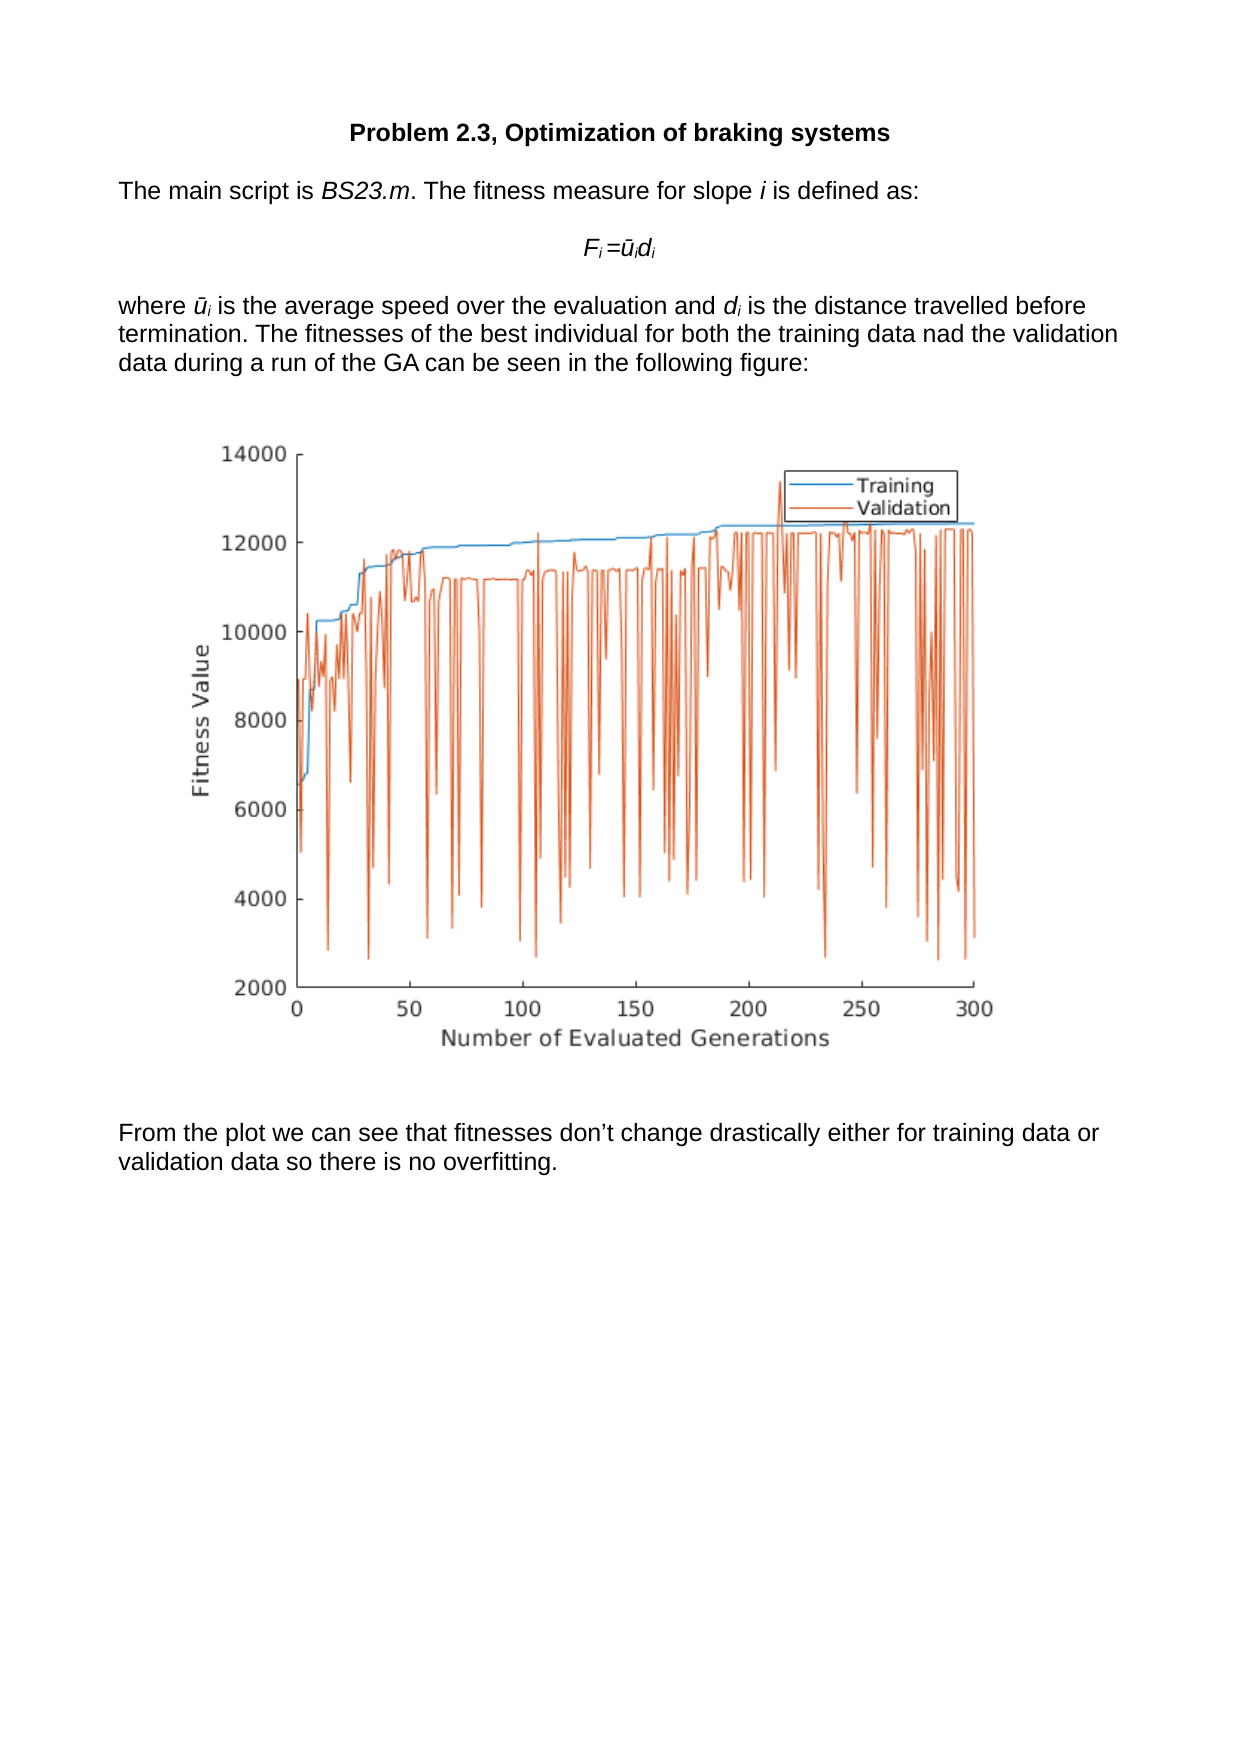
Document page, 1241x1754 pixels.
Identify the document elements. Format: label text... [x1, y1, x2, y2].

text From the plot we can see that fitnesses don’t change drastically either for training data or validation data so there is no overfitting. [118, 1118, 1122, 1176]
text The main script is BS23.m. The fitness measure for slope i is defined as: [118, 176, 1122, 204]
picture [182, 405, 1058, 1061]
text where ūi is the average speed over the evaluation and di is the distance travelled before termination. The fitnesses of the best individual for both the training data nad the validation data during a run of the GA can be seen in the following figure: [118, 291, 1122, 377]
text Fi =ūidi [118, 233, 1122, 262]
text Problem 2.3, Optimization of braking systems [118, 118, 1122, 147]
